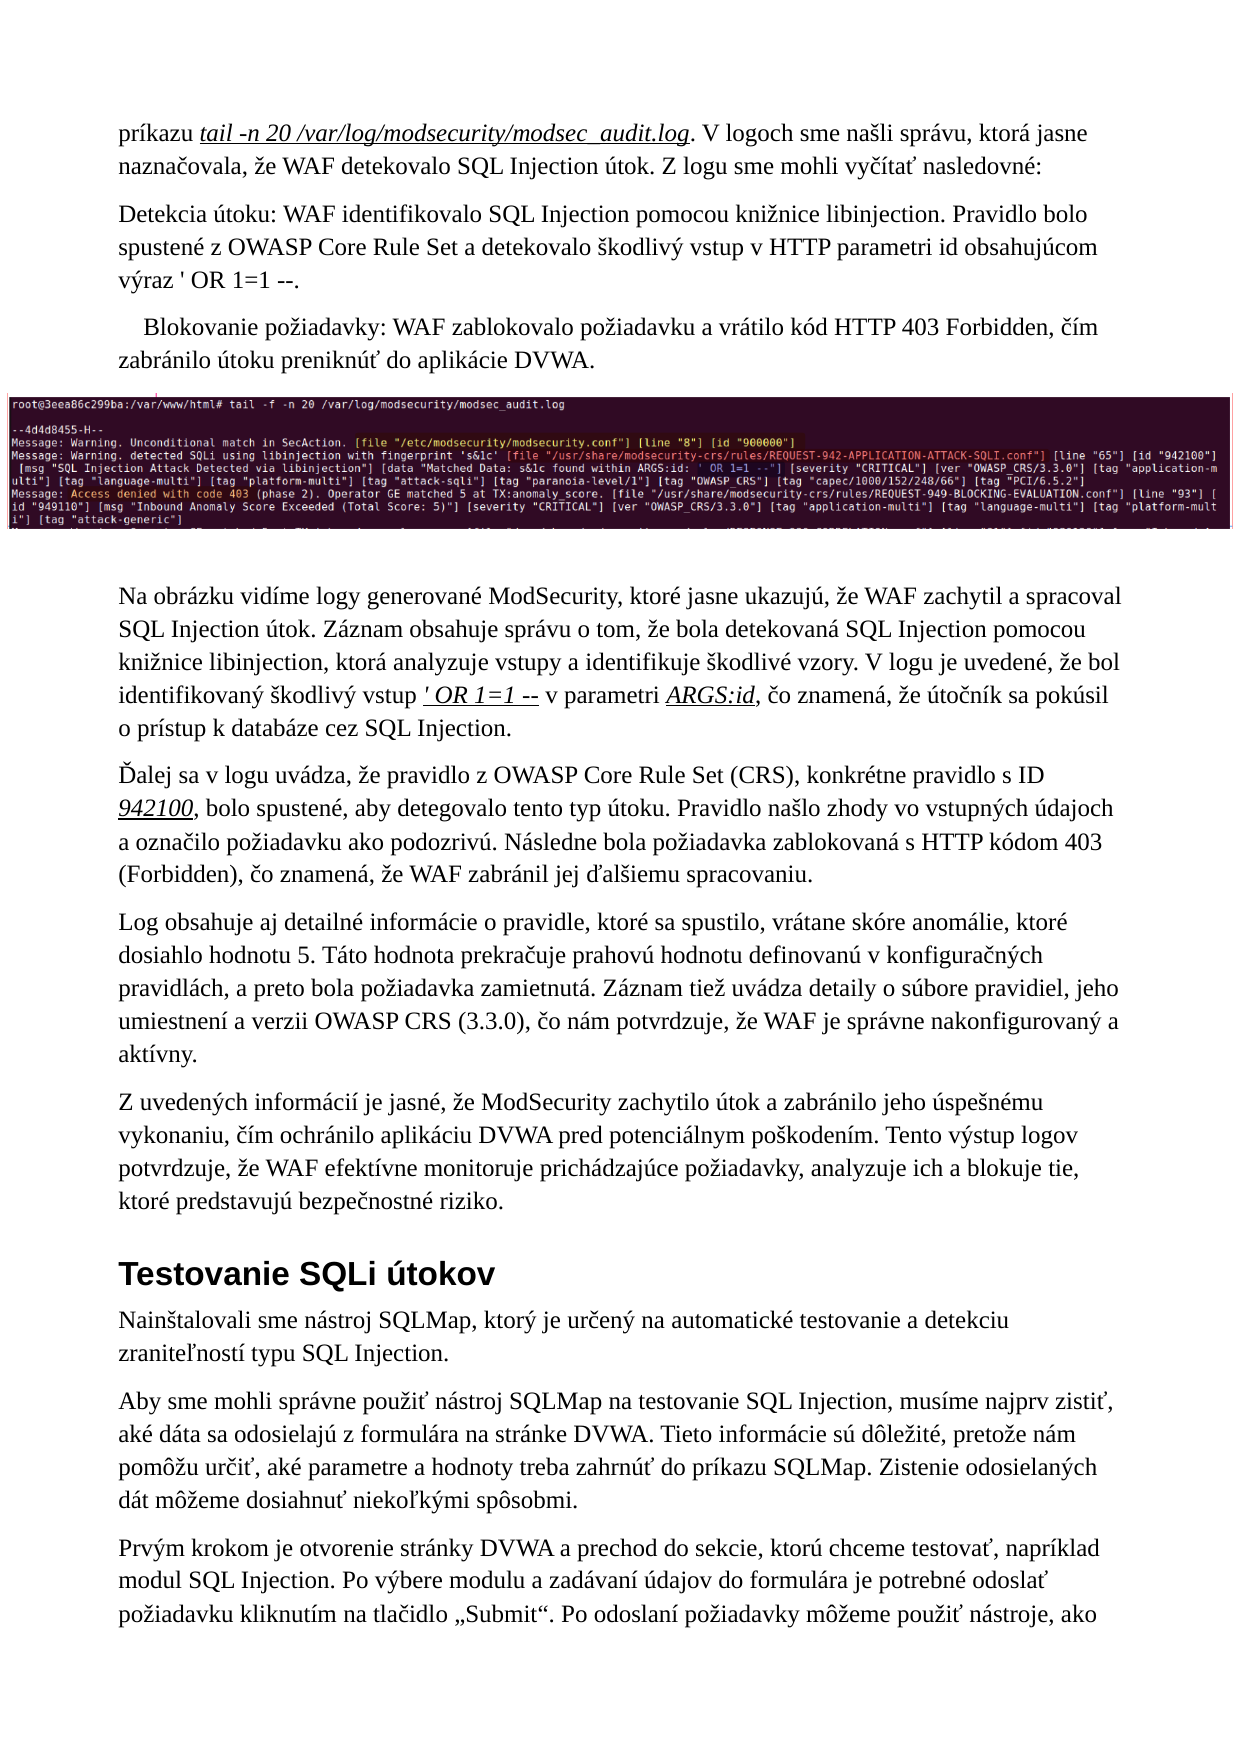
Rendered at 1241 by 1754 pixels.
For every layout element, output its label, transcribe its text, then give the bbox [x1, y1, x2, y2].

text Ďalej sa v logu uvádza, že pravidlo z OWASP Core Rule Set (CRS), konkrétne pravidlo s ID 942100, bolo spustené, aby detegovalo tento typ útoku. Pravidlo našlo zhody vo vstupných údajoch a označilo požiadavku ako podozrivú. Následne bola požiadavka zablokovaná s HTTP kódom 403 (Forbidden), čo znamená, že WAF zabránil jej ďalšiemu spracovaniu. [118, 761, 1122, 888]
text Na obrázku vidíme logy generované ModSecurity, ktoré jasne ukazujú, že WAF zachytil a spracoval SQL Injection útok. Záznam obsahuje správu o tom, že bola detekovaná SQL Injection pomocou knižnice libinjection, ktorá analyzuje vstupy a identifikuje škodlivé vzory. V logu je uvedené, že bol identifikovaný škodlivý vstup ' OR 1=1 -- v parametri ARGS:id, čo znamená, že útočník sa pokúsil o prístup k databáze cez SQL Injection. [118, 581, 1122, 742]
subtitle Testovanie SQLi útokov [118, 1254, 1122, 1293]
text Aby sme mohli správne použiť nástroj SQLMap na testovanie SQL Injection, musíme najprv zistiť, aké dáta sa odosielajú z formulára na stránke DVWA. Tieto informácie sú dôležité, pretože nám pomôžu určiť, aké parametre a hodnoty treba zahrnúť do príkazu SQLMap. Zistenie odosielaných dát môžeme dosiahnuť niekoľkými spôsobmi. [118, 1386, 1122, 1514]
text Detekcia útoku: WAF identifikovalo SQL Injection pomocou knižnice libinjection. Pravidlo bolo spustené z OWASP Core Rule Set a detekovalo škodlivý vstup v HTTP parametri id obsahujúcom výraz ' OR 1=1 --. [118, 199, 1122, 293]
picture [7, 393, 1233, 529]
text Blokovanie požiadavky: WAF zablokovalo požiadavku a vrátilo kód HTTP 403 Forbidden, čím zabránilo útoku preniknúť do aplikácie DVWA. [118, 312, 1122, 374]
text Prvým krokom je otvorenie stránky DVWA a prechod do sekcie, ktorú chceme testovať, napríklad modul SQL Injection. Po výbere modulu a zadávaní údajov do formulára je potrebné odoslať požiadavku kliknutím na tlačidlo „Submit“. Po odoslaní požiadavky môžeme použiť nástroje, ako [118, 1533, 1122, 1627]
text Log obsahuje aj detailné informácie o pravidle, ktoré sa spustilo, vrátane skóre anomálie, ktoré dosiahlo hodnotu 5. Táto hodnota prekračuje prahovú hodnotu definovanú v konfiguračných pravidlách, a preto bola požiadavka zamietnutá. Záznam tiež uvádza detaily o súbore pravidiel, jeho umiestnení a verzii OWASP CRS (3.3.0), čo nám potvrdzuje, že WAF je správne nakonfigurovaný a aktívny. [118, 907, 1122, 1068]
text príkazu tail -n 20 /var/log/modsecurity/modsec_audit.log. V logoch sme našli správu, ktorá jasne naznačovala, že WAF detekovalo SQL Injection útok. Z logu sme mohli vyčítať nasledovné: [118, 118, 1122, 180]
text Z uvedených informácií je jasné, že ModSecurity zachytilo útok a zabránilo jeho úspešnému vykonaniu, čím ochránilo aplikáciu DVWA pred potenciálnym poškodením. Tento výstup logov potvrdzuje, že WAF efektívne monitoruje prichádzajúce požiadavky, analyzuje ich a blokuje tie, ktoré predstavujú bezpečnostné riziko. [118, 1087, 1122, 1215]
text Nainštalovali sme nástroj SQLMap, ktorý je určený na automatické testovanie a detekciu zraniteľností typu SQL Injection. [118, 1305, 1122, 1367]
